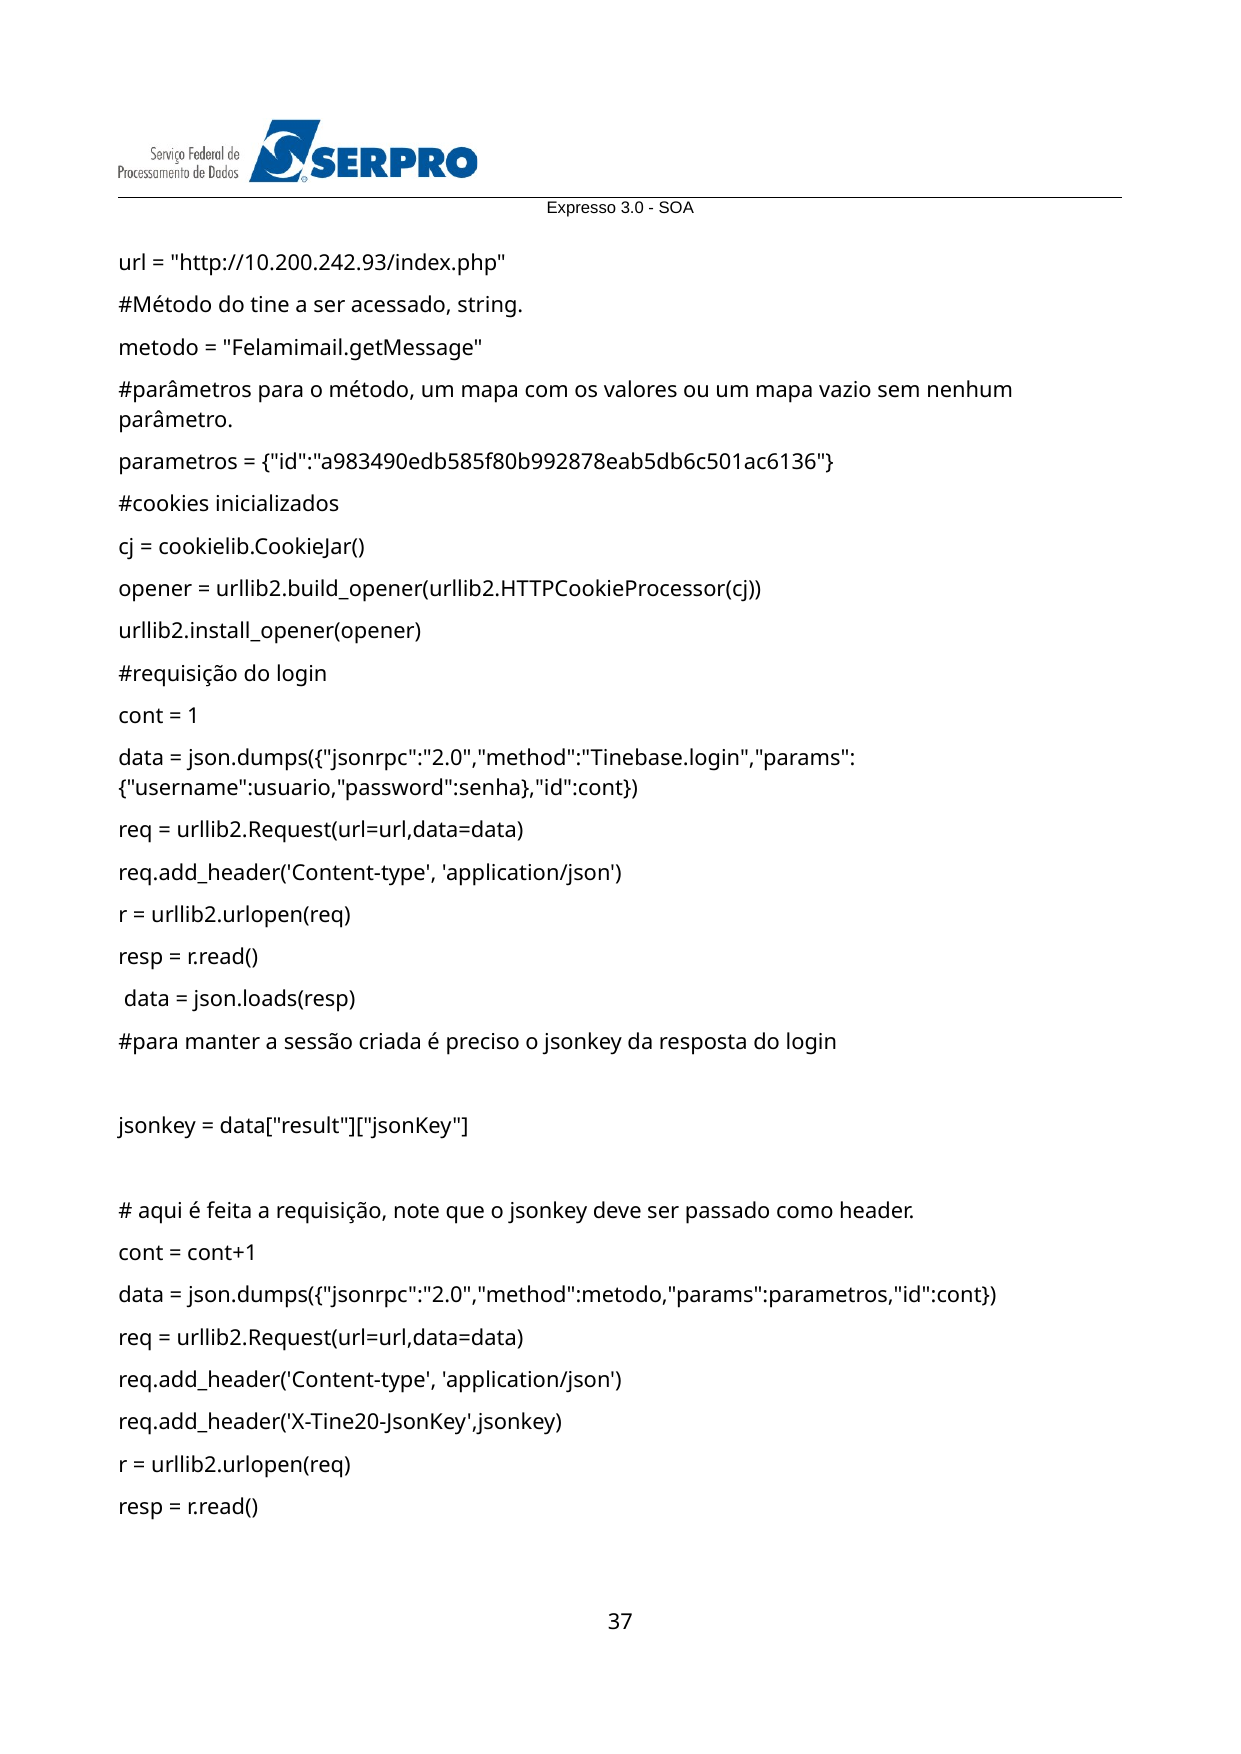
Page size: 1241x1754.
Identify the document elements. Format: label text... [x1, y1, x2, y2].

text r = urllib2.urlopen(req) [118, 1449, 1122, 1478]
text resp = r.read() [118, 1491, 1122, 1521]
text metodo = "Felamimail.getMessage" [118, 332, 1122, 362]
text cj = cookielib.CookieJar() [118, 531, 1122, 561]
text opener = urllib2.build_opener(urllib2.HTTPCookieProcessor(cj)) [118, 573, 1122, 603]
text data = json.loads(resp) [118, 983, 1122, 1013]
text cont = cont+1 [118, 1237, 1122, 1267]
text req = urllib2.Request(url=url,data=data) [118, 814, 1122, 844]
text req.add_header('Content-type', 'application/json') [118, 857, 1122, 886]
text urllib2.install_opener(opener) [118, 615, 1122, 645]
text #requisição do login [118, 658, 1122, 687]
text r = urllib2.urlopen(req) [118, 899, 1122, 929]
text req.add_header('X-Tine20-JsonKey',jsonkey) [118, 1406, 1122, 1436]
text req = urllib2.Request(url=url,data=data) [118, 1322, 1122, 1352]
text #cookies inicializados [118, 488, 1122, 518]
picture [118, 118, 478, 183]
text url = "http://10.200.242.93/index.php" [118, 247, 1122, 277]
text #para manter a sessão criada é preciso o jsonkey da resposta do login [118, 1026, 1122, 1056]
text req.add_header('Content-type', 'application/json') [118, 1364, 1122, 1394]
text #parâmetros para o método, um mapa com os valores ou um mapa vazio sem nenhum parâmetro. [118, 374, 1122, 434]
text # aqui é feita a requisição, note que o jsonkey deve ser passado como header. [118, 1195, 1122, 1225]
text data = json.dumps({"jsonrpc":"2.0","method":"Tinebase.login","params":{"username":usuario,"password":senha},"id":cont}) [118, 742, 1122, 802]
text jsonkey = data["result"]["jsonKey"] [118, 1110, 1122, 1140]
text #Método do tine a ser acessado, string. [118, 289, 1122, 319]
text cont = 1 [118, 700, 1122, 730]
text parametros = {"id":"a983490edb585f80b992878eab5db6c501ac6136"} [118, 446, 1122, 476]
text resp = r.read() [118, 941, 1122, 971]
text data = json.dumps({"jsonrpc":"2.0","method":metodo,"params":parametros,"id":cont}) [118, 1279, 1122, 1309]
